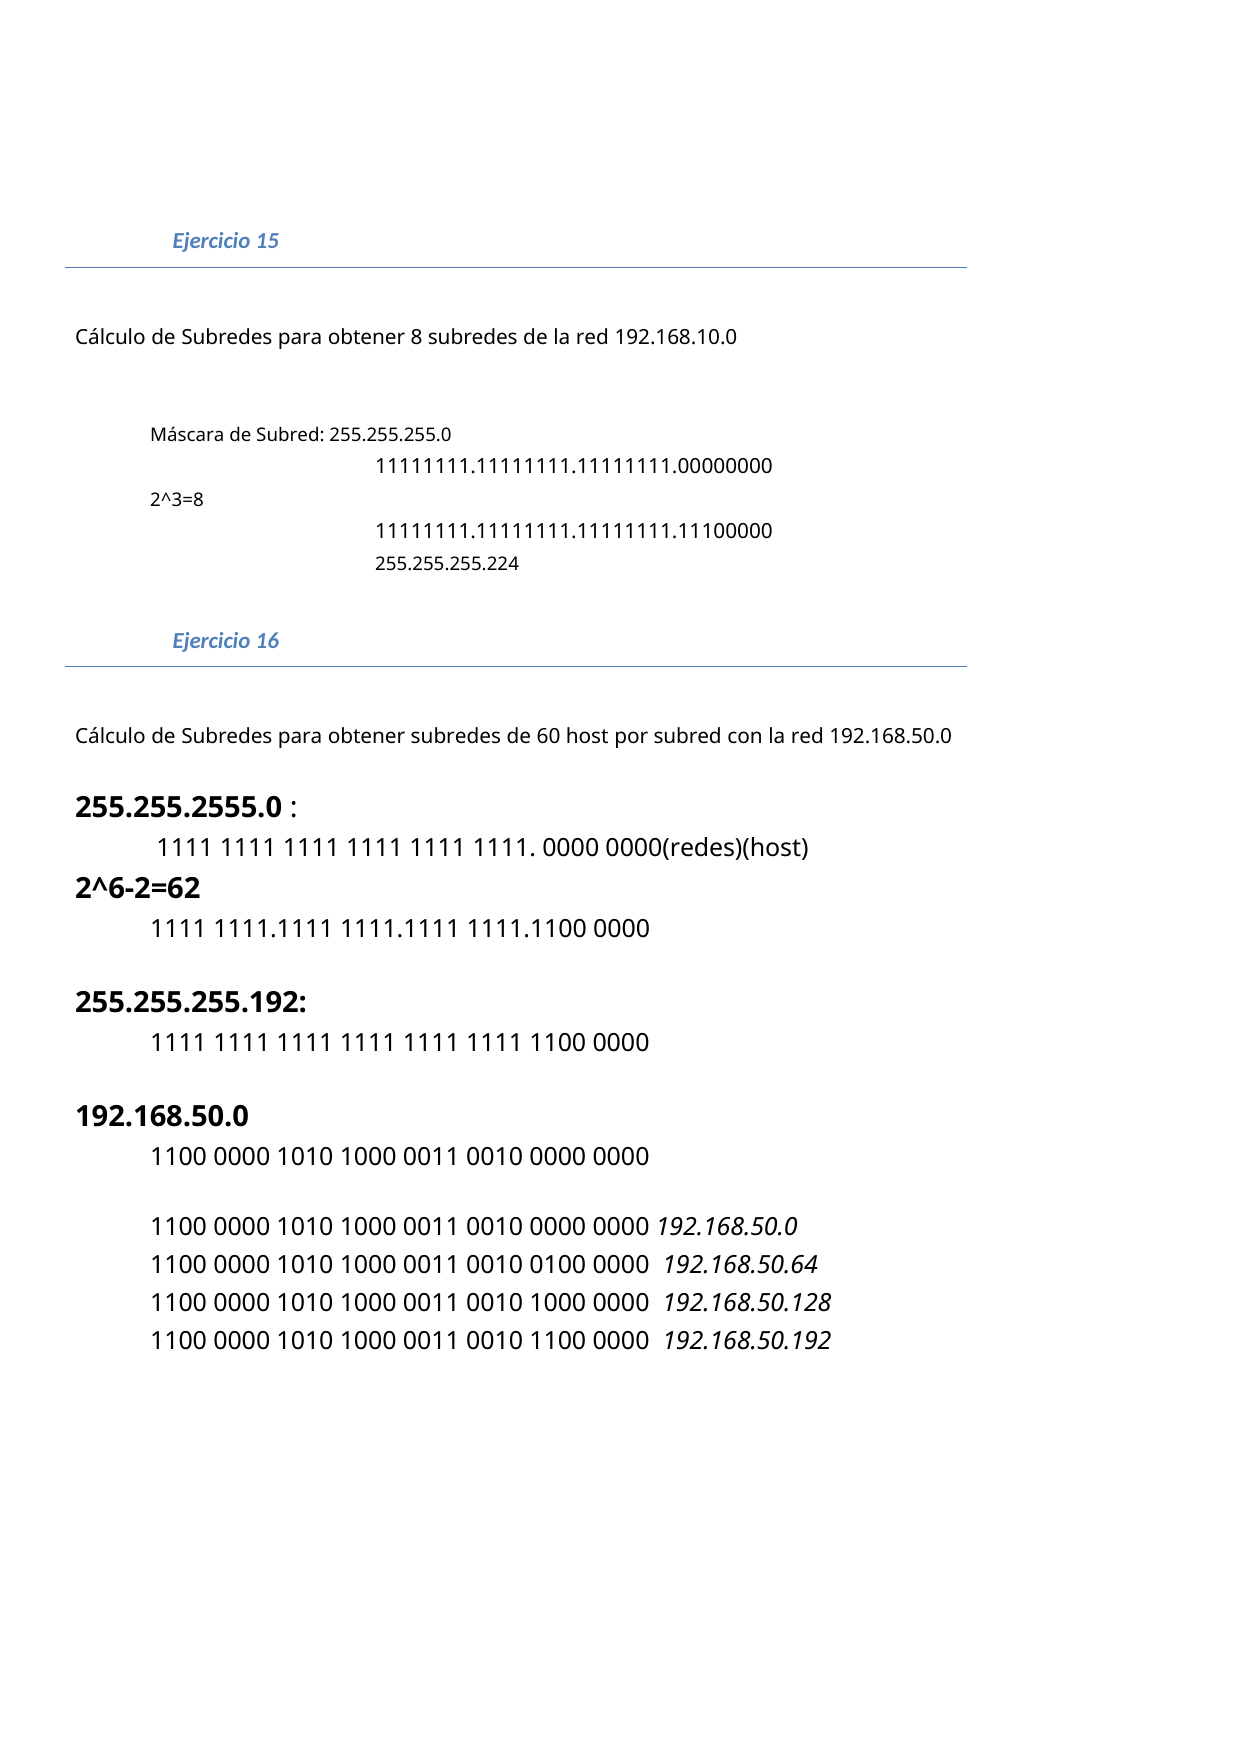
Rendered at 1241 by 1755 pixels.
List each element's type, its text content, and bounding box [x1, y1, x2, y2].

text 1100 0000 1010 1000 0011 0010 1000 0000 192.168.50.128 [75, 1285, 1220, 1319]
text 1111 1111 1111 1111 1111 1111 1100 0000 [75, 1025, 1220, 1059]
text Cálculo de Subredes para obtener 8 subredes de la red 192.168.10.0 [75, 322, 1220, 351]
text 11111111.11111111.11111111.11100000 [75, 516, 1220, 544]
text 192.168.50.0 [75, 1095, 1220, 1135]
text 255.255.255.224 [75, 548, 1220, 577]
subtitle Ejercicio 16 [172, 626, 1220, 654]
text 11111111.11111111.11111111.00000000 [75, 452, 1220, 480]
text 2^6-2=62 [75, 868, 1220, 907]
text 1111 1111.1111 1111.1111 1111.1100 0000 [75, 911, 1220, 945]
subtitle Ejercicio 15 [172, 226, 1220, 254]
text 1100 0000 1010 1000 0011 0010 0000 0000 192.168.50.0 [75, 1209, 1220, 1243]
text 2^3=8 [75, 484, 1220, 512]
text Máscara de Subred: 255.255.255.0 [75, 419, 1220, 448]
text 1100 0000 1010 1000 0011 0010 1100 0000 192.168.50.192 [75, 1323, 1220, 1357]
text 1100 0000 1010 1000 0011 0010 0100 0000 192.168.50.64 [75, 1247, 1220, 1281]
text 255.255.255.192: [75, 981, 1220, 1021]
text 1111 1111 1111 1111 1111 1111. 0000 0000(redes)(host) [75, 830, 1220, 864]
text 255.255.2555.0 : [75, 786, 1220, 826]
text 1100 0000 1010 1000 0011 0010 0000 0000 [75, 1139, 1220, 1173]
text Cálculo de Subredes para obtener subredes de 60 host por subred con la red 192.168.50.0 [75, 722, 1220, 750]
